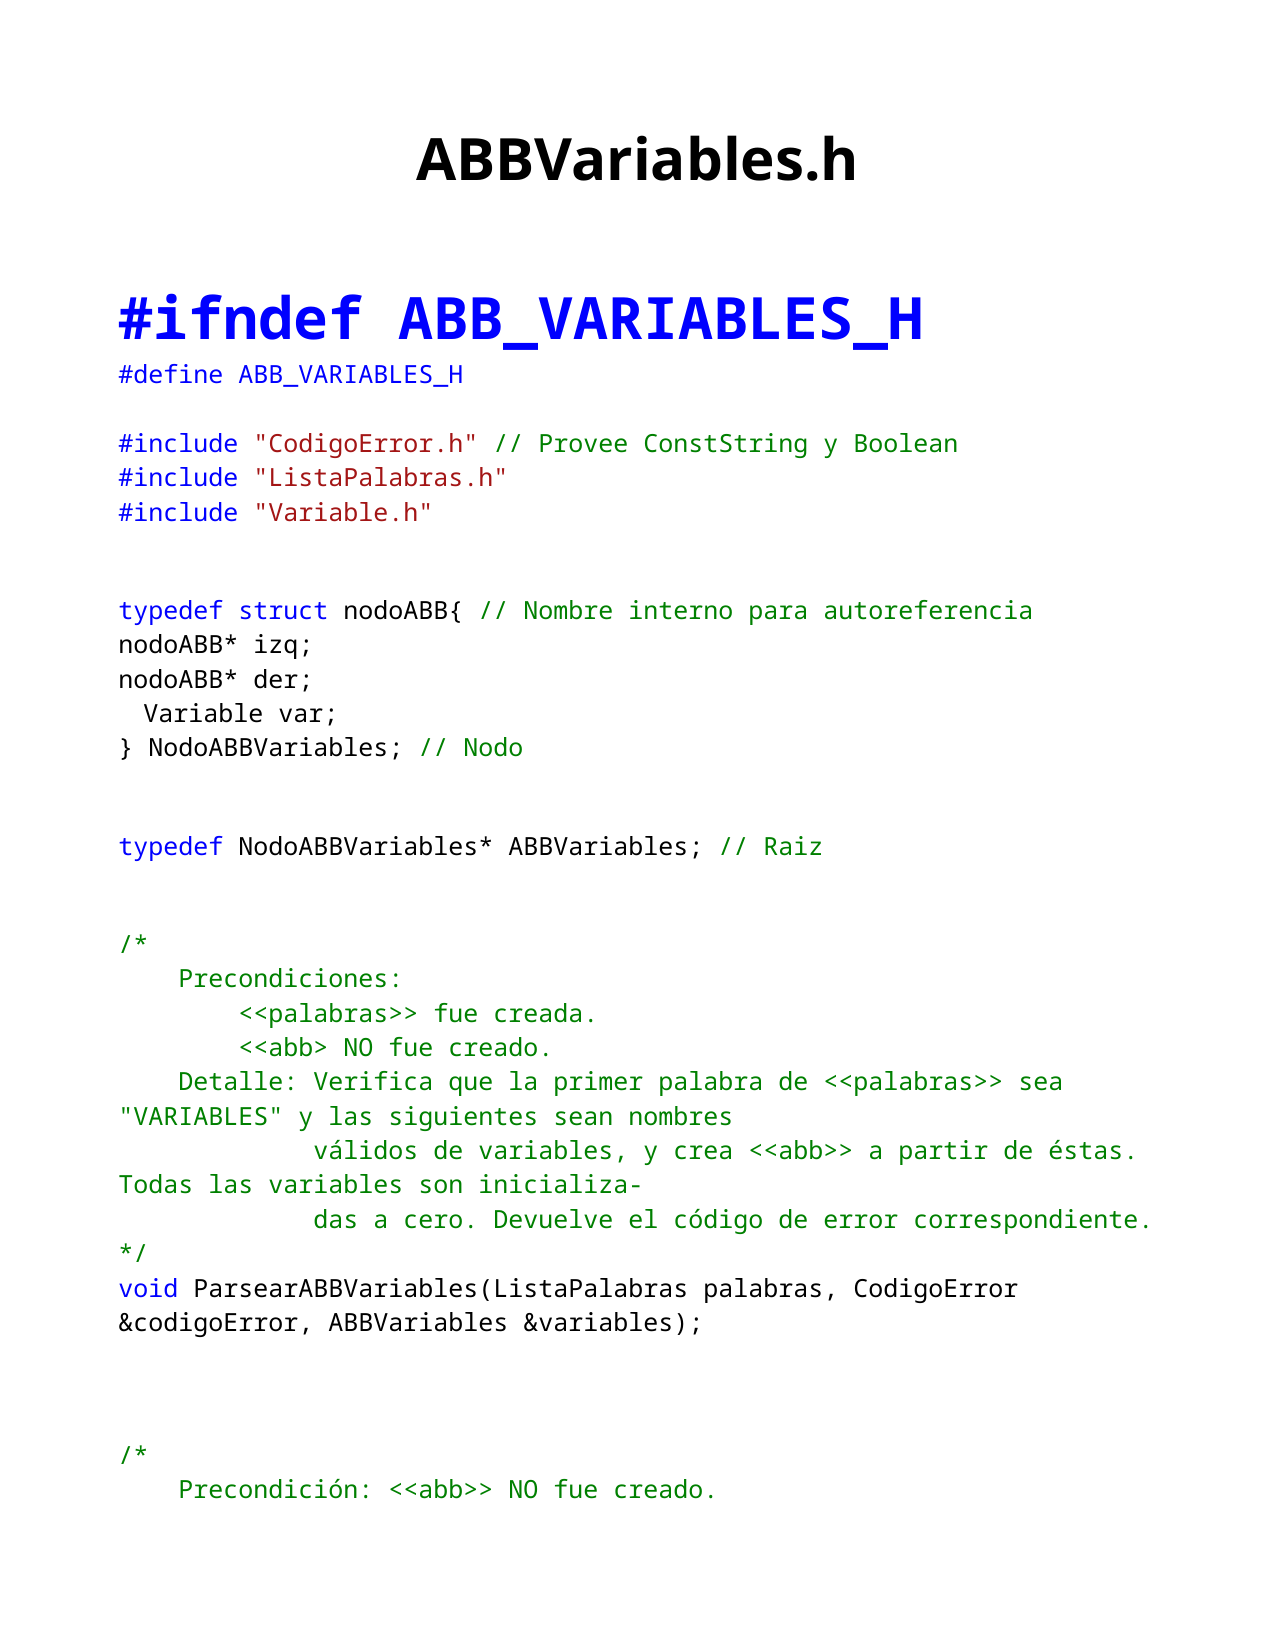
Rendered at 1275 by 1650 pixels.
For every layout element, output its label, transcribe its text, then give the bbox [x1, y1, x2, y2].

text das a cero. Devuelve el código de error correspondiente. [118, 1201, 1157, 1236]
text } NodoABBVariables; // Nodo [118, 730, 1157, 764]
text <<palabras>> fue creada. [118, 995, 1157, 1029]
text #ifndef ABB_VARIABLES_H [118, 277, 1157, 357]
text #include "Variable.h" [118, 494, 1157, 528]
text <<abb> NO fue creado. [118, 1029, 1157, 1064]
text void ParsearABBVariables(ListaPalabras palabras, CodigoError &codigoError, ABBVariables &variables); [118, 1270, 1157, 1339]
text #define ABB_VARIABLES_H [118, 357, 1157, 391]
text typedef struct nodoABB{ // Nombre interno para autoreferencia [118, 592, 1157, 627]
text typedef NodoABBVariables* ABBVariables; // Raiz [118, 828, 1157, 862]
text Variable var; [118, 695, 1157, 730]
text Precondición: <<abb>> NO fue creado. [118, 1471, 1157, 1506]
text nodoABB* der; [118, 661, 1157, 695]
text /* [118, 926, 1157, 961]
text válidos de variables, y crea <<abb>> a partir de éstas. Todas las variables son inicializa- [118, 1132, 1157, 1201]
text ABBVariables.h [118, 118, 1157, 198]
text #include "ListaPalabras.h" [118, 460, 1157, 494]
text Precondiciones: [118, 961, 1157, 995]
text #include "CodigoError.h" // Provee ConstString y Boolean [118, 425, 1157, 460]
text */ [118, 1236, 1157, 1270]
text /* [118, 1437, 1157, 1471]
text nodoABB* izq; [118, 627, 1157, 661]
text Detalle: Verifica que la primer palabra de <<palabras>> sea "VARIABLES" y las siguientes sean nombres [118, 1064, 1157, 1132]
